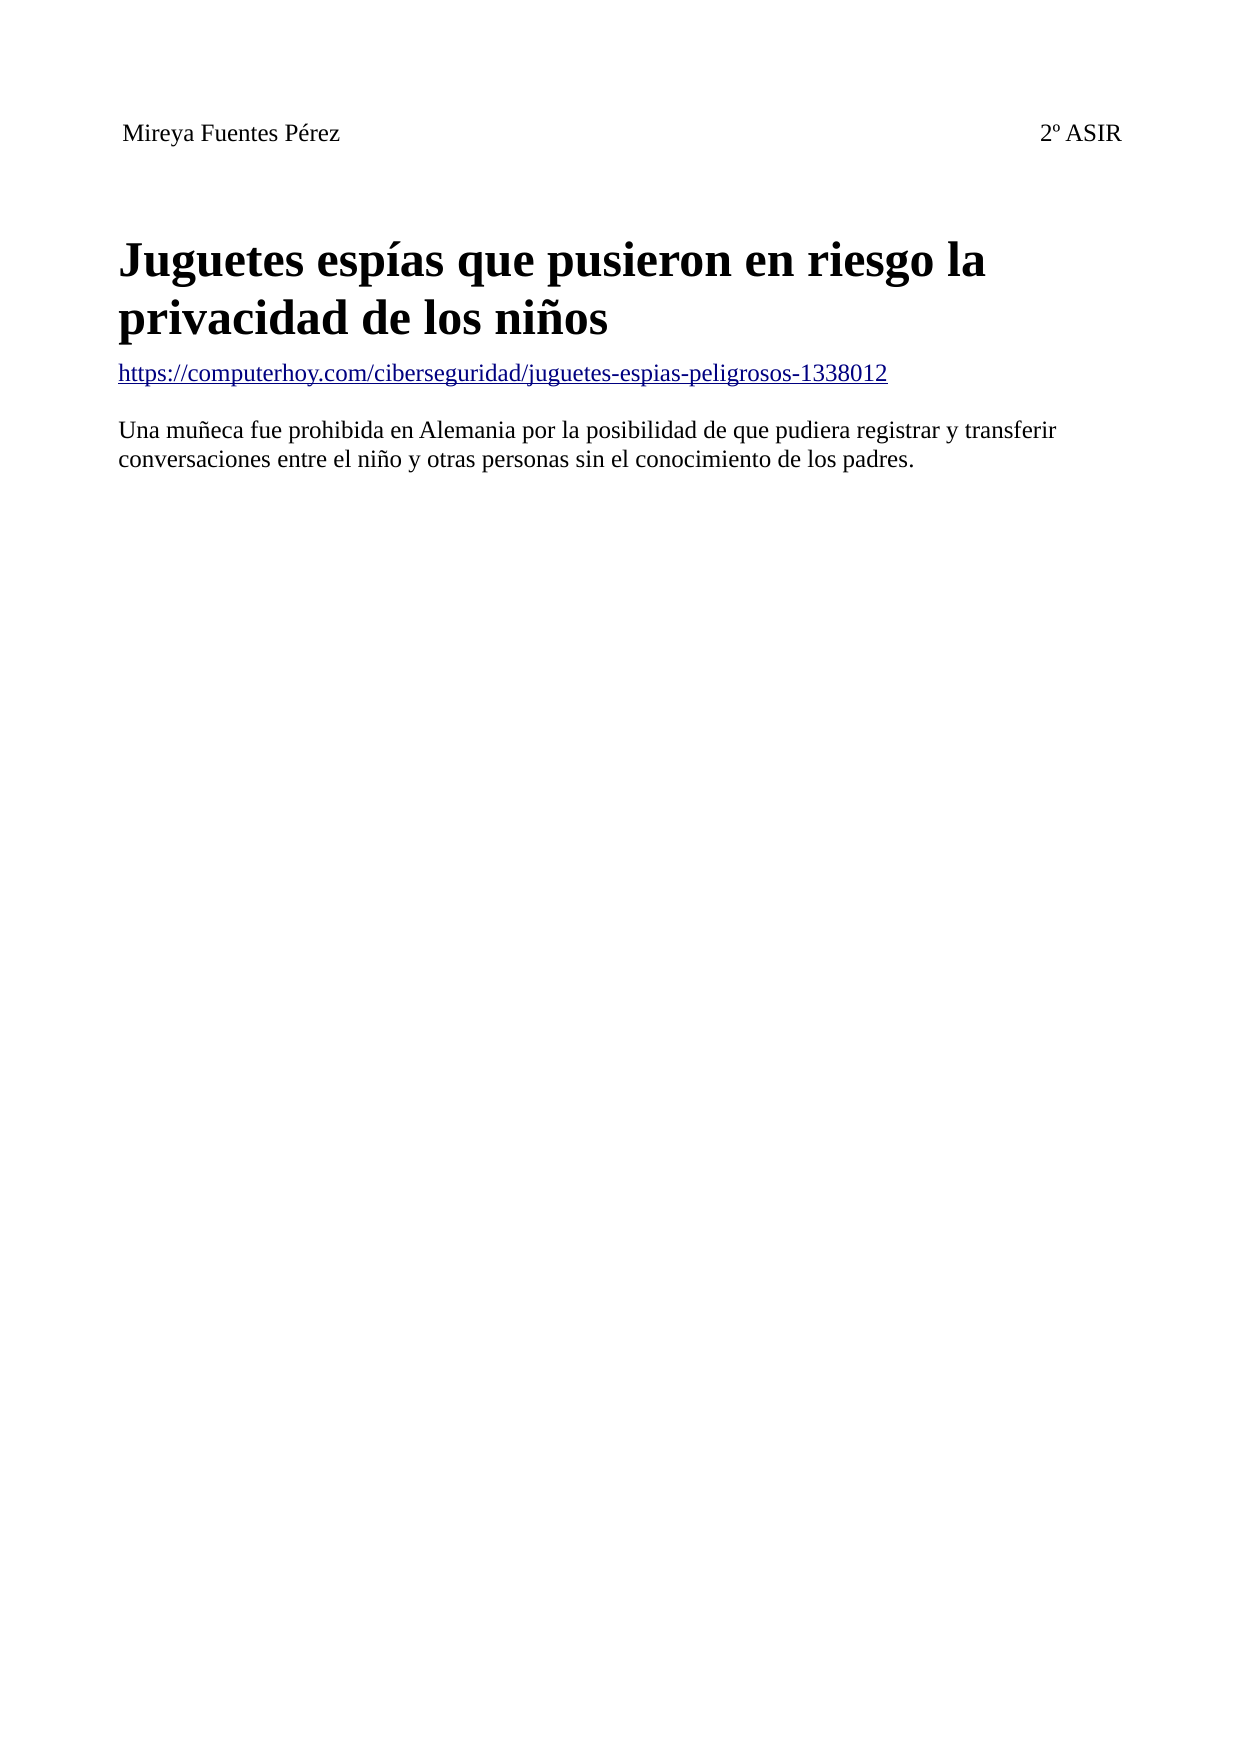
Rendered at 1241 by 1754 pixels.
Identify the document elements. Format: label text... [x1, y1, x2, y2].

text https://computerhoy.com/ciberseguridad/juguetes-espias-peligrosos-1338012 [118, 358, 1122, 386]
subtitle Juguetes espías que pusieron en riesgo la privacidad de los niños [118, 230, 1122, 345]
text Una muñeca fue prohibida en Alemania por la posibilidad de que pudiera registrar y transferir conversaciones entre el niño y otras personas sin el conocimiento de los padres. [118, 415, 1122, 473]
